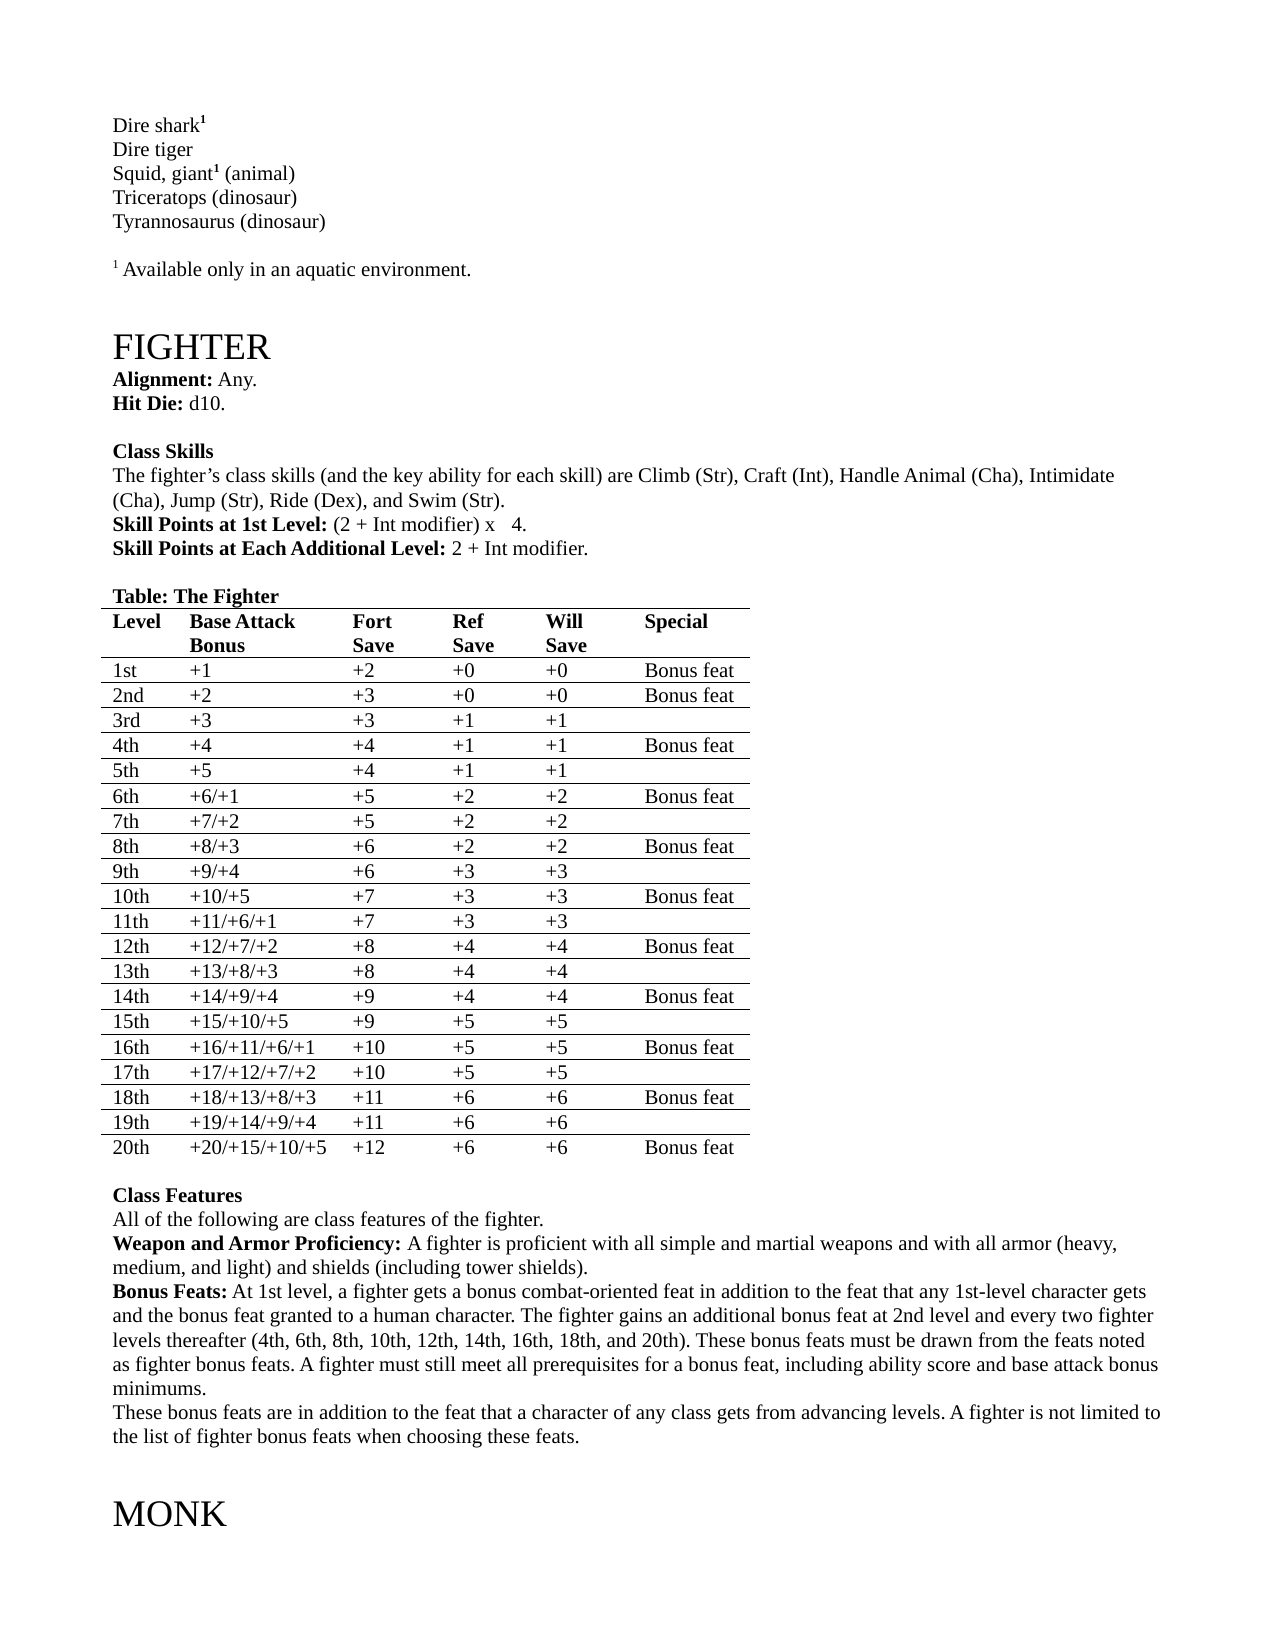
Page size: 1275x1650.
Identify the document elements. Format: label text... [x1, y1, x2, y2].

table_cell +6 [341, 859, 441, 883]
table_cell +3 [341, 708, 441, 732]
table_cell 5th [101, 759, 178, 782]
table_cell +0 [441, 683, 534, 707]
table_cell 20th [101, 1135, 178, 1159]
table_cell +1 [534, 759, 633, 782]
table_cell +8 [341, 959, 441, 983]
table_cell +0 [441, 658, 534, 682]
table_cell +0 [534, 658, 633, 682]
text The fighter’s class skills (and the key ability for each skill) are Climb (Str), Craft (Int), Handle Animal (Cha), Intimidate (Cha), Jump (Str), Ride (Dex), and Swim (Str). [112, 463, 1162, 512]
table_cell +12 [341, 1135, 441, 1159]
table_cell +3 [441, 909, 534, 933]
table_cell Fort Save [341, 609, 441, 657]
table_cell 3rd [101, 708, 178, 732]
text FIGHTER [112, 324, 1162, 367]
table_cell 10th [101, 884, 178, 908]
text Skill Points at Each Additional Level: 2 + Int modifier. [112, 536, 1162, 560]
table_cell +1 [534, 708, 633, 732]
table_cell +4 [534, 959, 633, 983]
table_cell +13/+8/+3 [178, 959, 341, 983]
table_cell +3 [341, 683, 441, 707]
table_cell Bonus feat [633, 1135, 750, 1159]
table_cell +2 [441, 809, 534, 833]
table_cell +9/+4 [178, 859, 341, 883]
table_cell Ref Save [441, 609, 534, 657]
table_cell 1st [101, 658, 178, 682]
text 1 Available only in an aquatic environment. [112, 257, 1162, 281]
table_cell +6/+1 [178, 784, 341, 808]
table_cell +1 [441, 708, 534, 732]
table_cell [633, 909, 750, 933]
text Skill Points at 1st Level: (2 + Int modifier) x4. [112, 512, 1162, 536]
table_cell Bonus feat [633, 784, 750, 808]
table_cell 9th [101, 859, 178, 883]
table_cell Bonus feat [633, 683, 750, 707]
table_cell +19/+14/+9/+4 [178, 1110, 341, 1134]
table_cell +6 [441, 1135, 534, 1159]
table_cell +2 [534, 784, 633, 808]
table_cell +10 [341, 1035, 441, 1059]
table_cell +2 [341, 658, 441, 682]
text All of the following are class features of the fighter. [112, 1207, 1162, 1231]
table_cell +8 [341, 934, 441, 958]
table_cell +6 [534, 1085, 633, 1109]
table_cell 19th [101, 1110, 178, 1134]
table_cell +18/+13/+8/+3 [178, 1085, 341, 1109]
table_cell +3 [534, 884, 633, 908]
table_cell +6 [341, 834, 441, 858]
table_cell +9 [341, 1010, 441, 1033]
table_cell +5 [178, 759, 341, 782]
table_cell +2 [178, 683, 341, 707]
table_cell 16th [101, 1035, 178, 1059]
table_cell Bonus feat [633, 1035, 750, 1059]
table_cell +7/+2 [178, 809, 341, 833]
table_cell +11 [341, 1085, 441, 1109]
table_cell [633, 759, 750, 782]
table_cell Base Attack Bonus [178, 609, 341, 657]
table_cell +1 [441, 759, 534, 782]
table_cell +5 [341, 784, 441, 808]
table_cell +16/+11/+6/+1 [178, 1035, 341, 1059]
table_cell +0 [534, 683, 633, 707]
table_cell Bonus feat [633, 658, 750, 682]
text Triceratops (dinosaur) [112, 185, 1162, 209]
table_cell +12/+7/+2 [178, 934, 341, 958]
table_cell +6 [534, 1135, 633, 1159]
table_cell +4 [341, 759, 441, 782]
table_header Table: The Fighter [101, 584, 750, 608]
table_cell Bonus feat [633, 884, 750, 908]
table_cell 18th [101, 1085, 178, 1109]
table_cell +11 [341, 1110, 441, 1134]
table_cell +3 [534, 859, 633, 883]
table_cell +4 [441, 959, 534, 983]
table_cell +15/+10/+5 [178, 1010, 341, 1033]
table_cell [633, 959, 750, 983]
table_cell Bonus feat [633, 1085, 750, 1109]
table_cell 6th [101, 784, 178, 808]
table_cell +5 [534, 1035, 633, 1059]
table_cell 17th [101, 1060, 178, 1084]
table_cell Level [101, 609, 178, 657]
subtitle Class Features [112, 1183, 1162, 1207]
table_cell +17/+12/+7/+2 [178, 1060, 341, 1084]
table_cell +6 [441, 1110, 534, 1134]
table_cell Will Save [534, 609, 633, 657]
table_cell +1 [178, 658, 341, 682]
table_cell +3 [534, 909, 633, 933]
table_cell +5 [534, 1060, 633, 1084]
text Bonus Feats: At 1st level, a fighter gets a bonus combat-oriented feat in addition to the feat that any 1st-level character gets and the bonus feat granted to a human character. The fighter gains an additional bonus feat at 2nd level and every two fighter levels thereafter (4th, 6th, 8th, 10th, 12th, 14th, 16th, 18th, and 20th). These bonus feats must be drawn from the feats noted as fighter bonus feats. A fighter must still meet all prerequisites for a bonus feat, including ability score and base attack bonus minimums. [112, 1279, 1162, 1400]
table_cell +2 [441, 784, 534, 808]
text Dire tiger [112, 137, 1162, 161]
text Squid, giant1 (animal) [112, 161, 1162, 185]
table_cell 11th [101, 909, 178, 933]
text These bonus feats are in addition to the feat that a character of any class gets from advancing levels. A fighter is not limited to the list of fighter bonus feats when choosing these feats. [112, 1400, 1162, 1448]
table_cell +2 [534, 809, 633, 833]
table_cell +5 [341, 809, 441, 833]
table_cell 4th [101, 733, 178, 757]
text Dire shark1 [112, 112, 1162, 137]
text Tyrannosaurus (dinosaur) [112, 209, 1162, 233]
table_cell +3 [441, 884, 534, 908]
table_cell 15th [101, 1010, 178, 1033]
text Hit Die: d10. [112, 391, 1162, 415]
table_cell +5 [534, 1010, 633, 1033]
table_cell Bonus feat [633, 984, 750, 1008]
table_cell 2nd [101, 683, 178, 707]
table_cell +8/+3 [178, 834, 341, 858]
table_cell +4 [534, 934, 633, 958]
table_cell +1 [441, 733, 534, 757]
table_cell [633, 708, 750, 732]
table_cell 8th [101, 834, 178, 858]
text Alignment: Any. [112, 367, 1162, 391]
table_cell 13th [101, 959, 178, 983]
table_cell +1 [534, 733, 633, 757]
table_cell +3 [441, 859, 534, 883]
table_cell +6 [534, 1110, 633, 1134]
table_cell +5 [441, 1010, 534, 1033]
text MONK [112, 1491, 1162, 1534]
table_cell Bonus feat [633, 733, 750, 757]
table_cell +7 [341, 884, 441, 908]
table_cell +11/+6/+1 [178, 909, 341, 933]
table_cell [633, 859, 750, 883]
table_cell +4 [441, 934, 534, 958]
table_cell Bonus feat [633, 834, 750, 858]
table_cell +5 [441, 1060, 534, 1084]
table_cell +9 [341, 984, 441, 1008]
table_cell +2 [441, 834, 534, 858]
table_cell 7th [101, 809, 178, 833]
table_cell Bonus feat [633, 934, 750, 958]
table_cell +7 [341, 909, 441, 933]
text Weapon and Armor Proficiency: A fighter is proficient with all simple and martial weapons and with all armor (heavy, medium, and light) and shields (including tower shields). [112, 1231, 1162, 1279]
table_cell Special [633, 609, 750, 657]
table_cell +3 [178, 708, 341, 732]
table_cell +5 [441, 1035, 534, 1059]
table_cell +2 [534, 834, 633, 858]
subtitle Class Skills [112, 439, 1162, 463]
table_cell +4 [441, 984, 534, 1008]
table_cell 14th [101, 984, 178, 1008]
table_cell +4 [341, 733, 441, 757]
table_cell 12th [101, 934, 178, 958]
table_cell [633, 1110, 750, 1134]
table_cell +10 [341, 1060, 441, 1084]
table_cell +20/+15/+10/+5 [178, 1135, 341, 1159]
table_cell [633, 1010, 750, 1033]
table_cell +4 [178, 733, 341, 757]
table_cell +6 [441, 1085, 534, 1109]
table_cell [633, 809, 750, 833]
table_cell +4 [534, 984, 633, 1008]
table_cell +10/+5 [178, 884, 341, 908]
table_cell +14/+9/+4 [178, 984, 341, 1008]
table_cell [633, 1060, 750, 1084]
